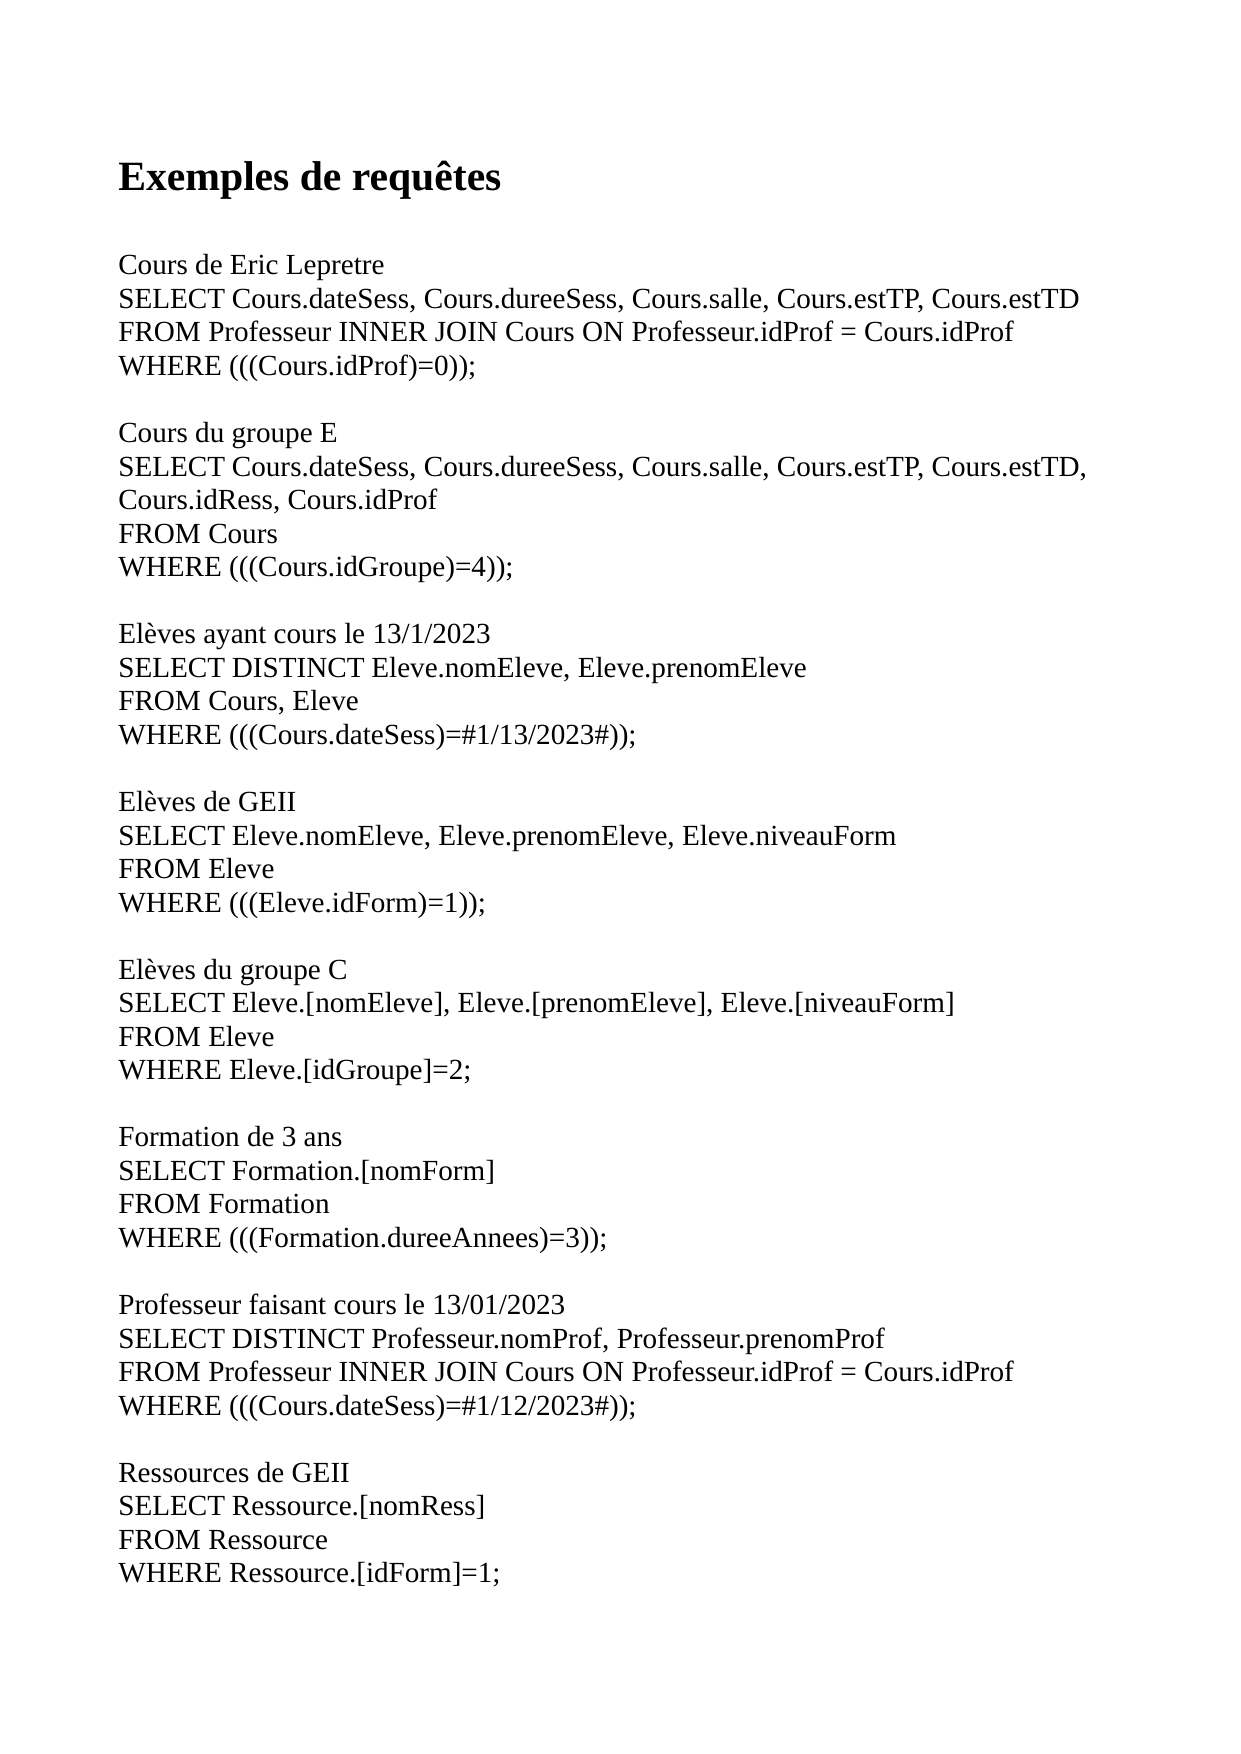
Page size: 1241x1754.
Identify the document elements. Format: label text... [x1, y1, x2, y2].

text FROM Cours, Eleve [118, 683, 1122, 717]
text FROM Eleve [118, 851, 1122, 885]
text Cours du groupe E [118, 415, 1122, 449]
text SELECT Cours.dateSess, Cours.dureeSess, Cours.salle, Cours.estTP, Cours.estTD, Cours.idRess, Cours.idProf [118, 449, 1122, 516]
text Elèves ayant cours le 13/1/2023 [118, 616, 1122, 650]
text FROM Professeur INNER JOIN Cours ON Professeur.idProf = Cours.idProf [118, 314, 1122, 348]
text WHERE (((Eleve.idForm)=1)); [118, 885, 1122, 918]
text WHERE (((Cours.idProf)=0)); [118, 348, 1122, 382]
text Elèves de GEII [118, 784, 1122, 818]
text WHERE (((Cours.idGroupe)=4)); [118, 549, 1122, 583]
text FROM Ressource [118, 1522, 1122, 1556]
text WHERE Ressource.[idForm]=1; [118, 1556, 1122, 1589]
text SELECT Eleve.[nomEleve], Eleve.[prenomEleve], Eleve.[niveauForm] [118, 985, 1122, 1019]
text FROM Professeur INNER JOIN Cours ON Professeur.idProf = Cours.idProf [118, 1354, 1122, 1388]
text WHERE (((Cours.dateSess)=#1/13/2023#)); [118, 717, 1122, 751]
text FROM Formation [118, 1187, 1122, 1220]
text SELECT DISTINCT Eleve.nomEleve, Eleve.prenomEleve [118, 650, 1122, 683]
text FROM Cours [118, 516, 1122, 549]
text Cours de Eric Lepretre [118, 247, 1122, 281]
text Formation de 3 ans [118, 1119, 1122, 1153]
text SELECT Cours.dateSess, Cours.dureeSess, Cours.salle, Cours.estTP, Cours.estTD [118, 281, 1122, 314]
text Professeur faisant cours le 13/01/2023 [118, 1287, 1122, 1321]
text Exemples de requêtes [118, 152, 1122, 199]
text SELECT Eleve.nomEleve, Eleve.prenomEleve, Eleve.niveauForm [118, 818, 1122, 851]
text WHERE (((Cours.dateSess)=#1/12/2023#)); [118, 1388, 1122, 1421]
text WHERE Eleve.[idGroupe]=2; [118, 1052, 1122, 1086]
text WHERE (((Formation.dureeAnnees)=3)); [118, 1220, 1122, 1254]
text FROM Eleve [118, 1019, 1122, 1052]
text SELECT Formation.[nomForm] [118, 1153, 1122, 1187]
text SELECT DISTINCT Professeur.nomProf, Professeur.prenomProf [118, 1321, 1122, 1354]
text SELECT Ressource.[nomRess] [118, 1488, 1122, 1522]
text Elèves du groupe C [118, 952, 1122, 985]
text Ressources de GEII [118, 1455, 1122, 1488]
